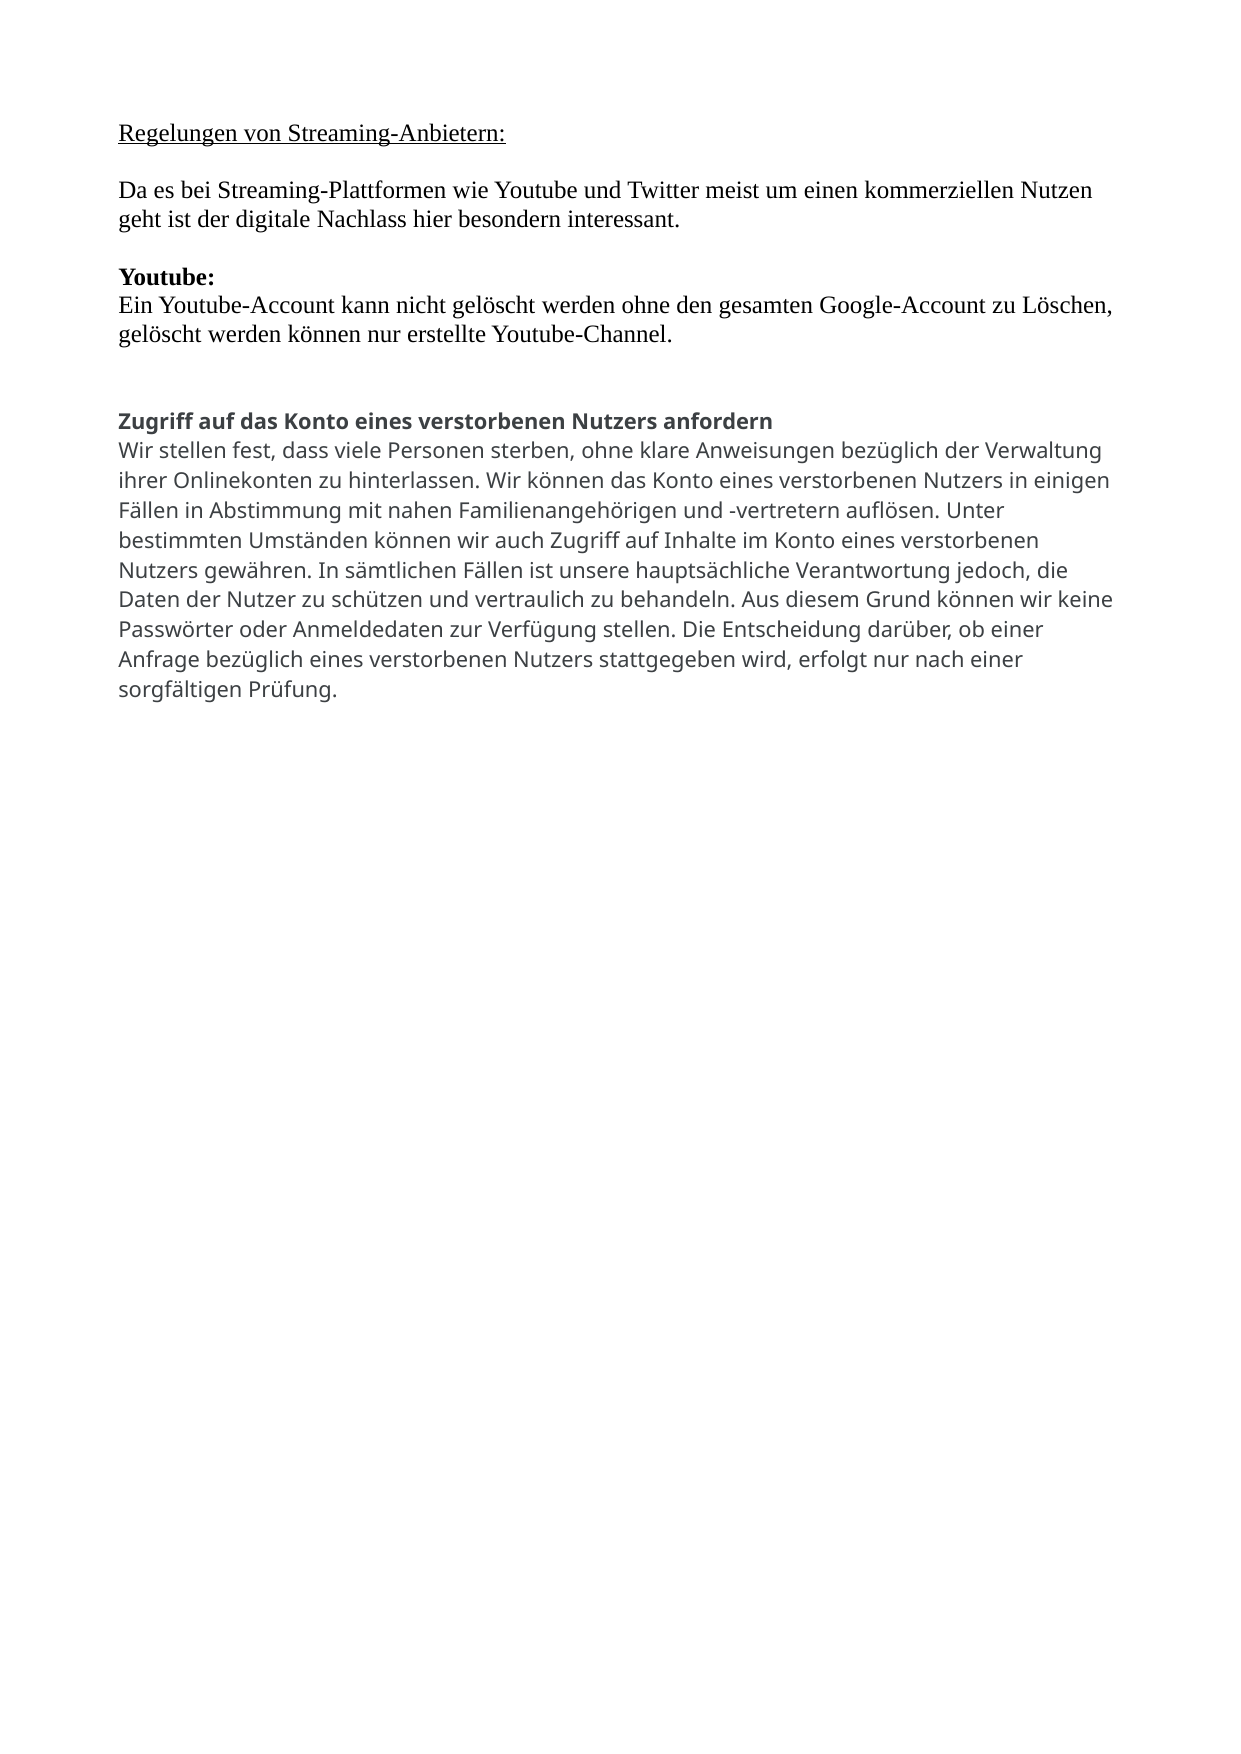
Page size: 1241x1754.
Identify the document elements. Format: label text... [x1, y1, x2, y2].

text Zugriff auf das Konto eines verstorbenen Nutzers anfordern Wir stellen fest, dass viele Personen sterben, ohne klare Anweisungen bezüglich der Verwaltung ihrer Onlinekonten zu hinterlassen. Wir können das Konto eines verstorbenen Nutzers in einigen Fällen in Abstimmung mit nahen Familienangehörigen und -vertretern auflösen. Unter bestimmten Umständen können wir auch Zugriff auf Inhalte im Konto eines verstorbenen Nutzers gewähren. In sämtlichen Fällen ist unsere hauptsächliche Verantwortung jedoch, die Daten der Nutzer zu schützen und vertraulich zu behandeln. Aus diesem Grund können wir keine Passwörter oder Anmeldedaten zur Verfügung stellen. Die Entscheidung darüber, ob einer Anfrage bezüglich eines verstorbenen Nutzers stattgegeben wird, erfolgt nur nach einer sorgfältigen Prüfung. [118, 406, 1122, 703]
text Regelungen von Streaming-Anbietern: [118, 118, 1122, 147]
text Youtube: [118, 262, 1122, 291]
text Da es bei Streaming-Plattformen wie Youtube und Twitter meist um einen kommerziellen Nutzen geht ist der digitale Nachlass hier besondern interessant. [118, 176, 1122, 233]
text Ein Youtube-Account kann nicht gelöscht werden ohne den gesamten Google-Account zu Löschen, gelöscht werden können nur erstellte Youtube-Channel. [118, 291, 1122, 348]
